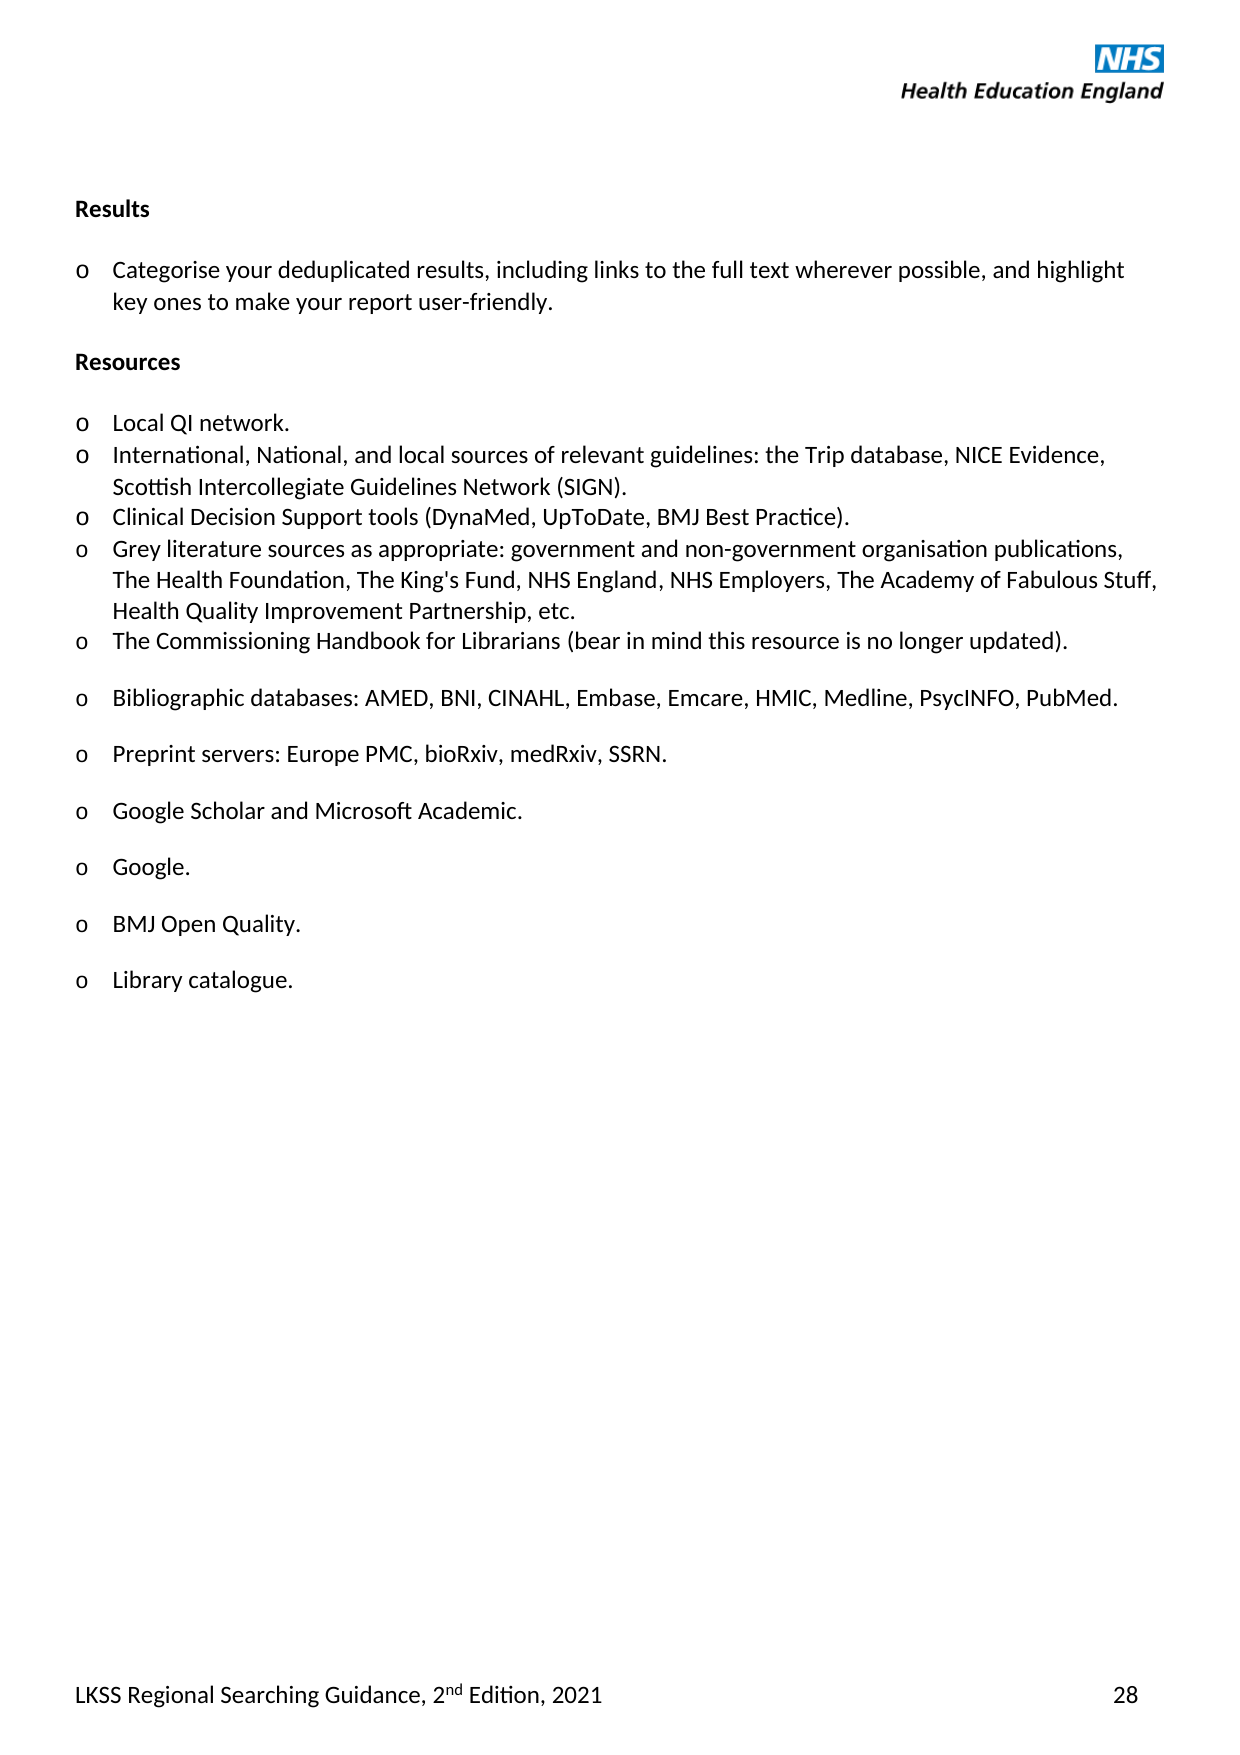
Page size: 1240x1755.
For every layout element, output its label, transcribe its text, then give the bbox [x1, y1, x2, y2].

list Bibliographic databases: AMED, BNI, CINAHL, Embase, Emcare, HMIC, Medline, PsycINFO, PubMed. [75, 682, 1164, 713]
list Library catalogue. [75, 965, 1164, 996]
list Google. [75, 852, 1164, 883]
list BMJ Open Quality. [75, 908, 1164, 939]
list Google Scholar and Microsoft Academic. [75, 795, 1164, 826]
list Clinical Decision Support tools (DynaMed, UpToDate, BMJ Best Practice). [75, 501, 1164, 533]
list Preprint servers: Europe PMC, bioRxiv, medRxiv, SSRN. [75, 738, 1164, 769]
list Categorise your deduplicated results, including links to the full text wherever possible, and highlight key ones to make your report user-friendly. [75, 255, 1164, 317]
list Local QI network. [75, 407, 1164, 439]
text Resources [75, 346, 1164, 377]
list The Commissioning Handbook for Librarians (bear in mind this resource is no longer updated). [75, 625, 1164, 656]
list International, National, and local sources of relevant guidelines: the Trip database, NICE Evidence, Scottish Intercollegiate Guidelines Network (SIGN). [75, 439, 1164, 501]
list Grey literature sources as appropriate: government and non-government organisation publications, The Health Foundation, The King's Fund, NHS England, NHS Employers, The Academy of Fabulous Stuff, Health Quality Improvement Partnership, etc. [75, 533, 1164, 625]
text Results [75, 194, 1164, 224]
